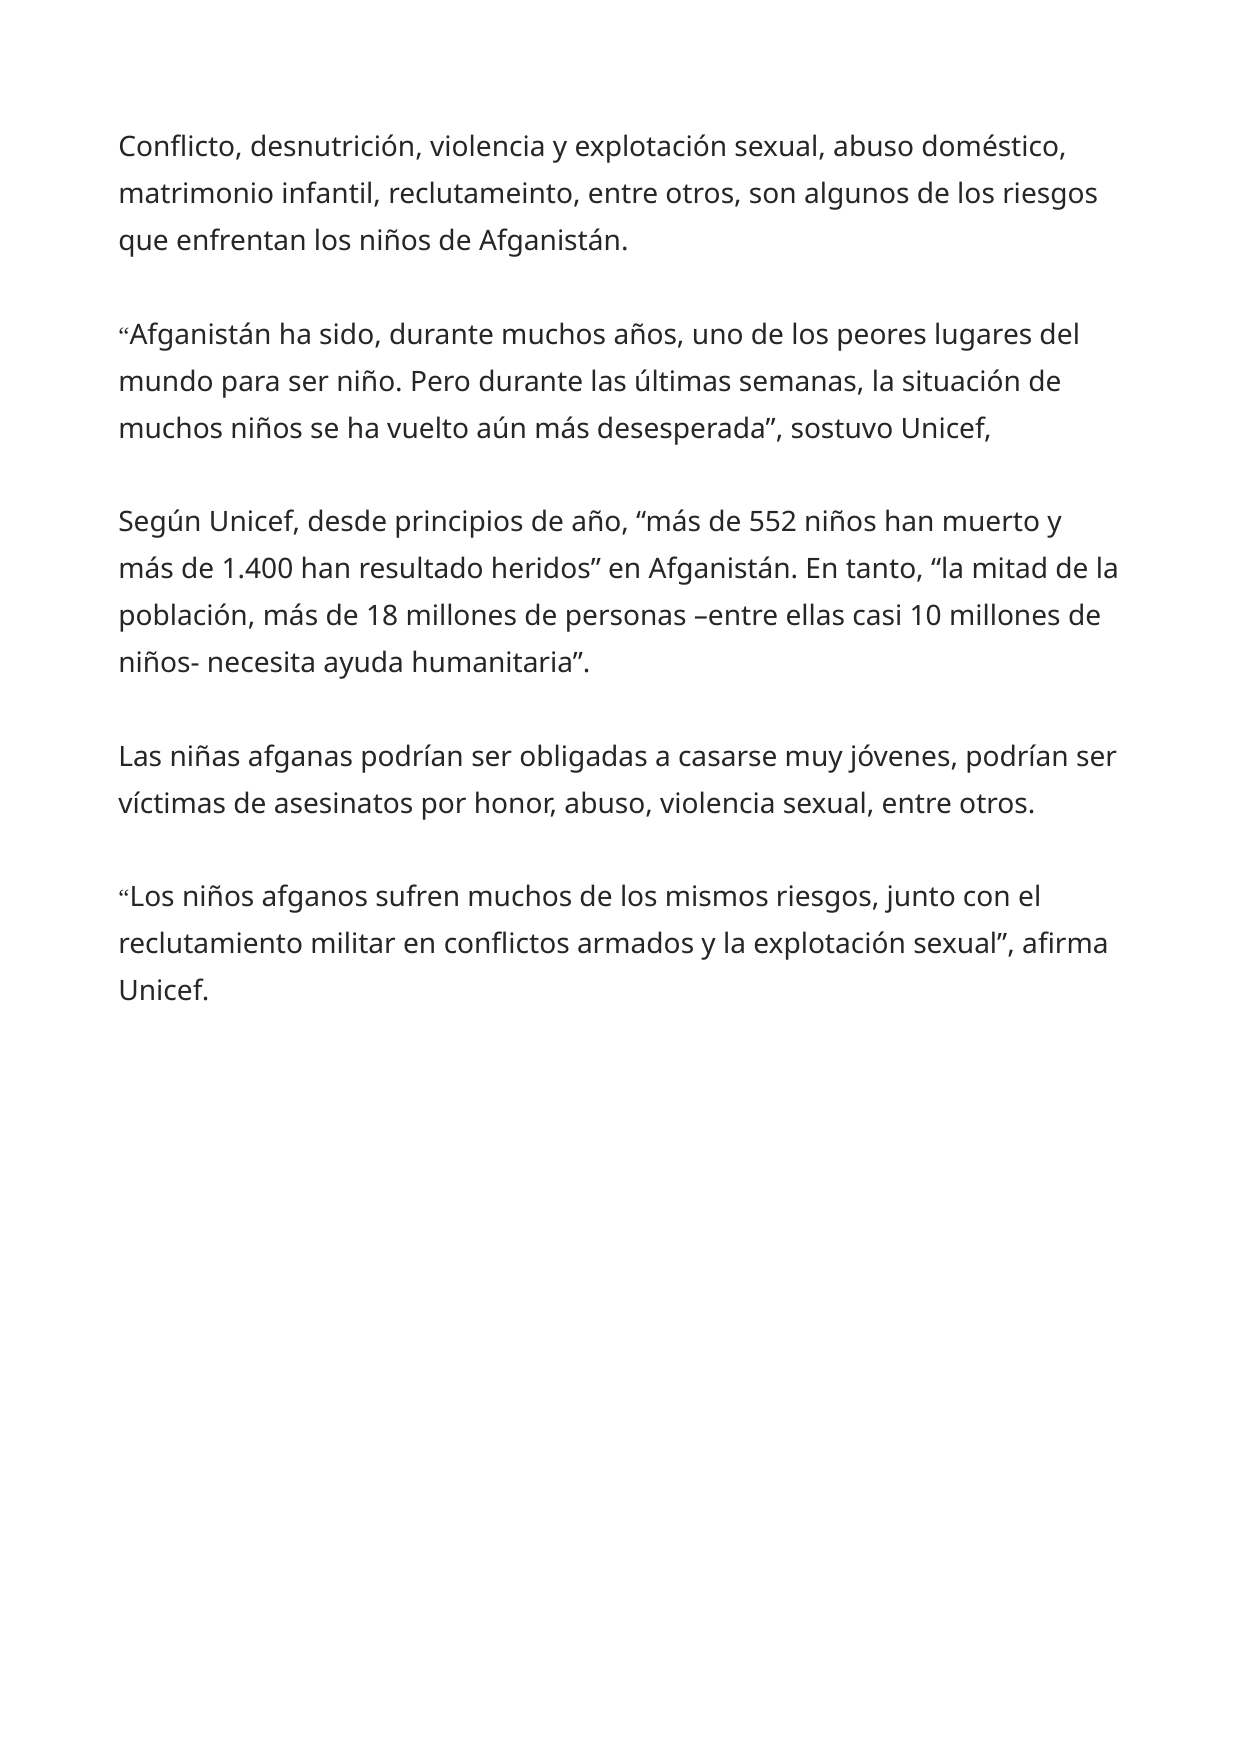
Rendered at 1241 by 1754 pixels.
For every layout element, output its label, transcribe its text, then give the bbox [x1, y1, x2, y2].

text Las niñas afganas podrían ser obligadas a casarse muy jóvenes, podrían ser víctimas de asesinatos por honor, abuso, violencia sexual, entre otros. [118, 727, 1122, 821]
text “Afganistán ha sido, durante muchos años, uno de los peores lugares del mundo para ser niño. Pero durante las últimas semanas, la situación de muchos niños se ha vuelto aún más desesperada”, sostuvo Unicef, [118, 306, 1122, 446]
text Según Unicef, desde principios de año, “más de 552 niños han muerto y más de 1.400 han resultado heridos” en Afganistán. En tanto, “la mitad de la población, más de 18 millones de personas –entre ellas casi 10 millones de niños- necesita ayuda humanitaria”. [118, 493, 1122, 681]
text Conflicto, desnutrición, violencia y explotación sexual, abuso doméstico, matrimonio infantil, reclutameinto, entre otros, son algunos de los riesgos que enfrentan los niños de Afganistán. [118, 118, 1122, 259]
text “Los niños afganos sufren muchos de los mismos riesgos, junto con el reclutamiento militar en conflictos armados y la explotación sexual”, afirma Unicef. [118, 868, 1122, 1009]
